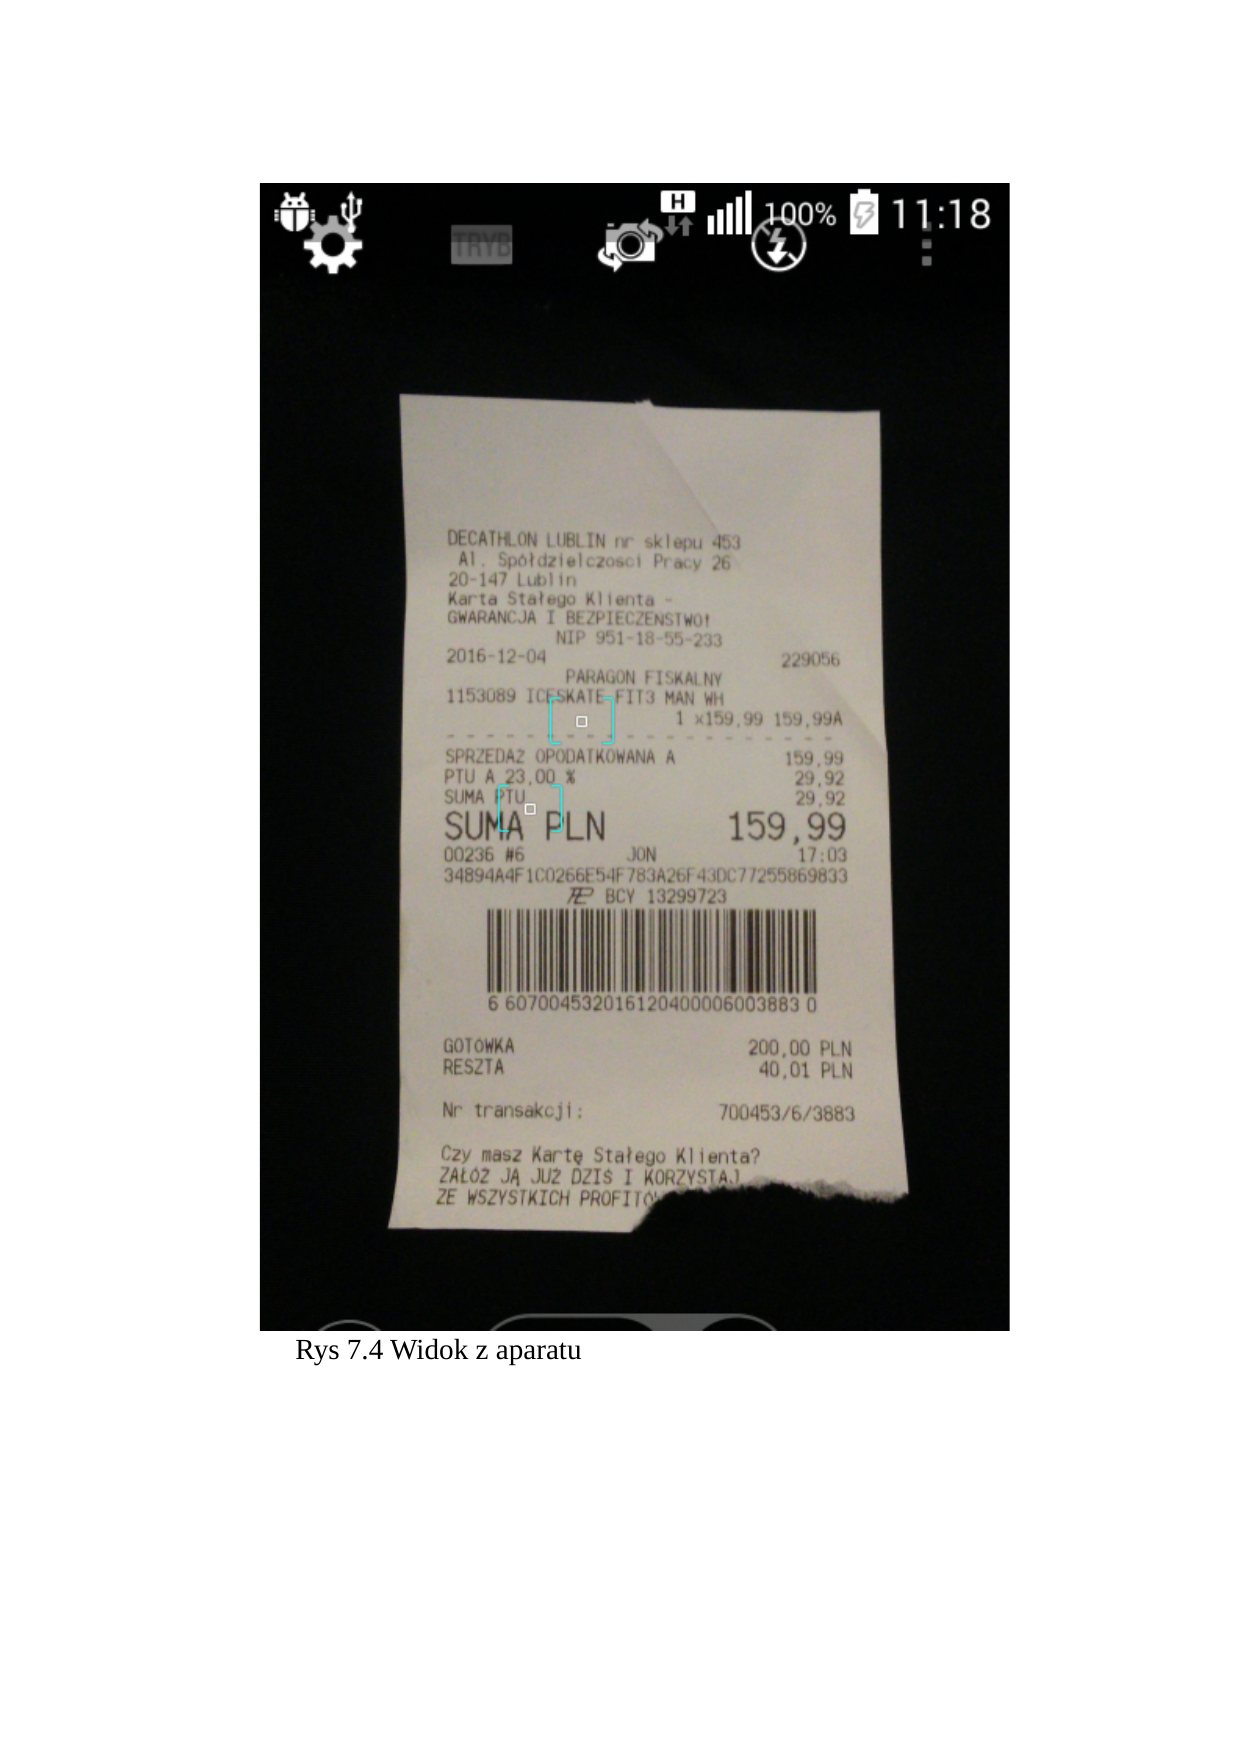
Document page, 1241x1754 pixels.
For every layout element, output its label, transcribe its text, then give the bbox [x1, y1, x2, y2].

picture [259, 183, 1010, 1331]
list Rys 7.4 Widok z aparatu [223, 609, 1122, 1366]
